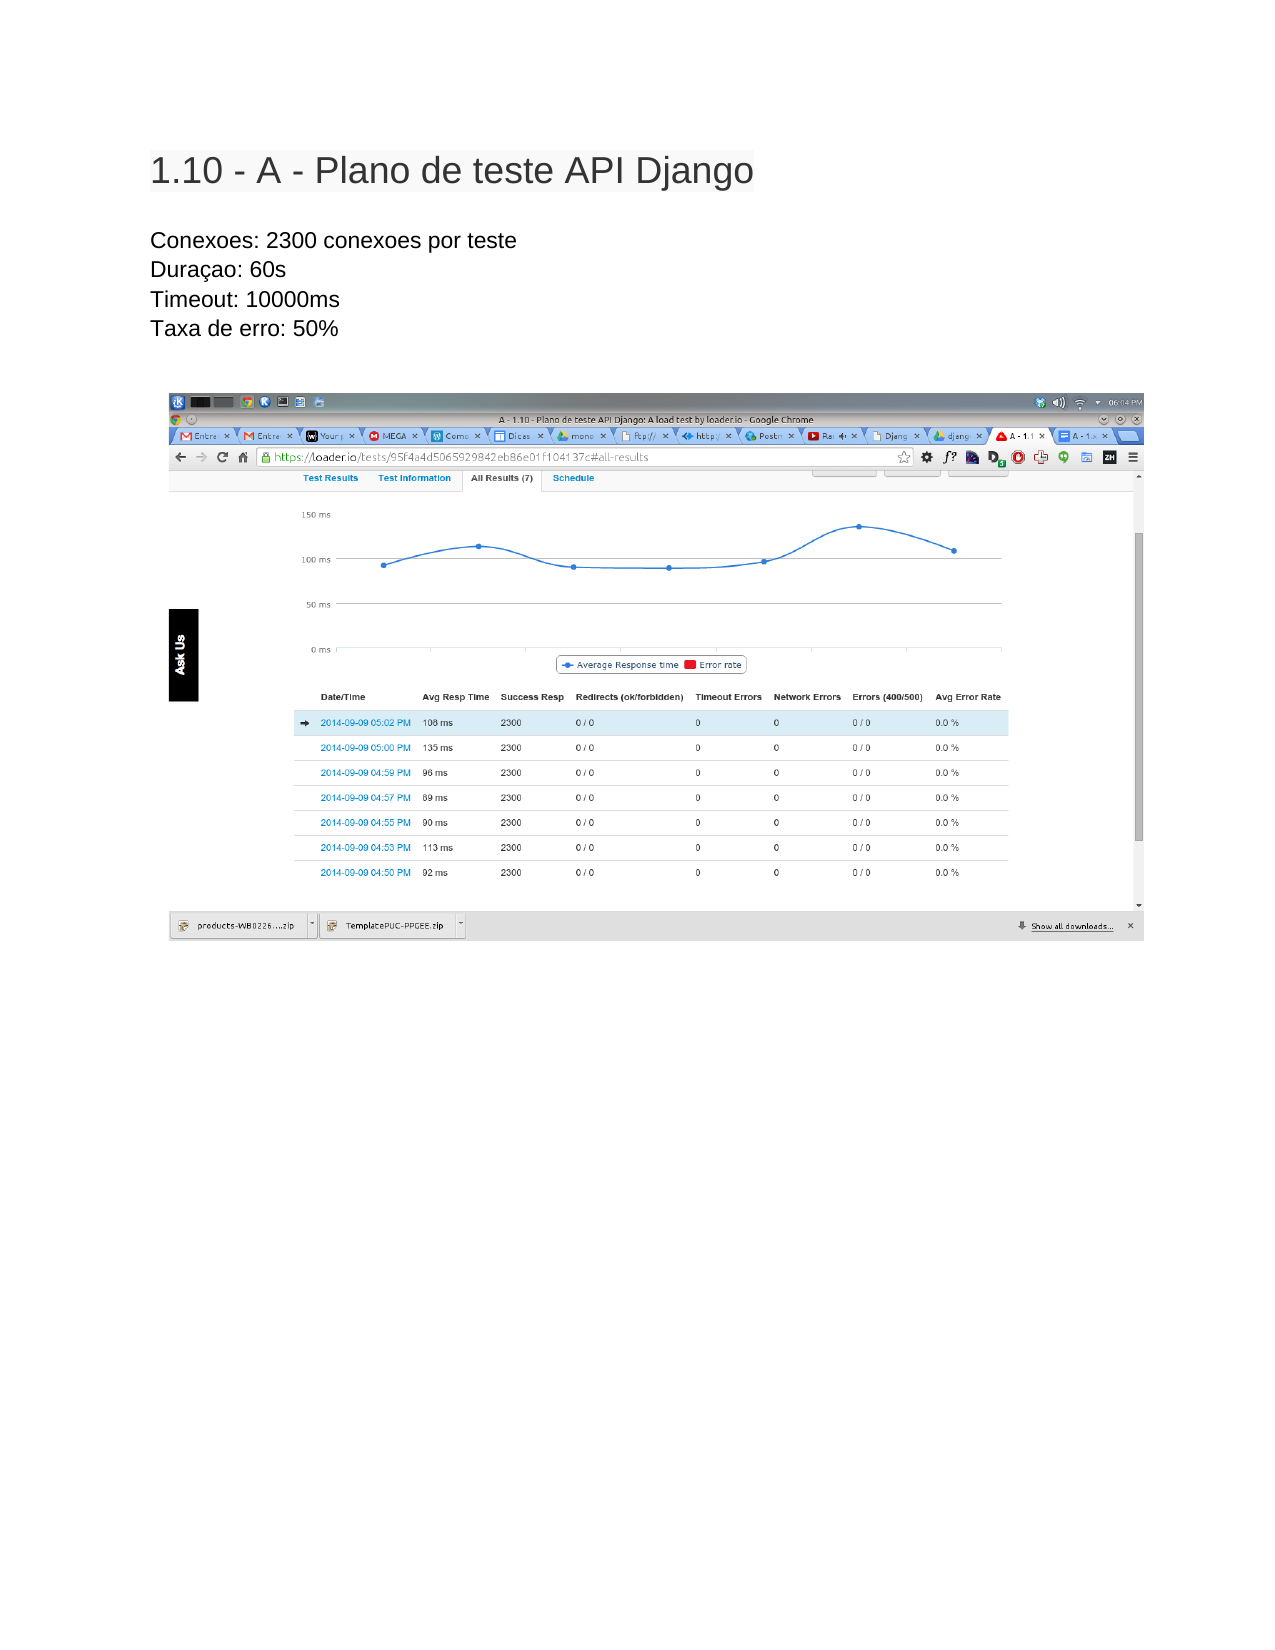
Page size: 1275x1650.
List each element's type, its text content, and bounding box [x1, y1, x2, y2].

text Conexoes: 2300 conexoes por teste [150, 227, 1125, 253]
text Duraçao: 60s [150, 257, 1125, 282]
text Taxa de erro: 50% [150, 316, 1125, 341]
text 1.10 - A - Plano de teste API Django [150, 150, 1125, 192]
picture [168, 393, 1144, 941]
text Timeout: 10000ms [150, 286, 1125, 312]
